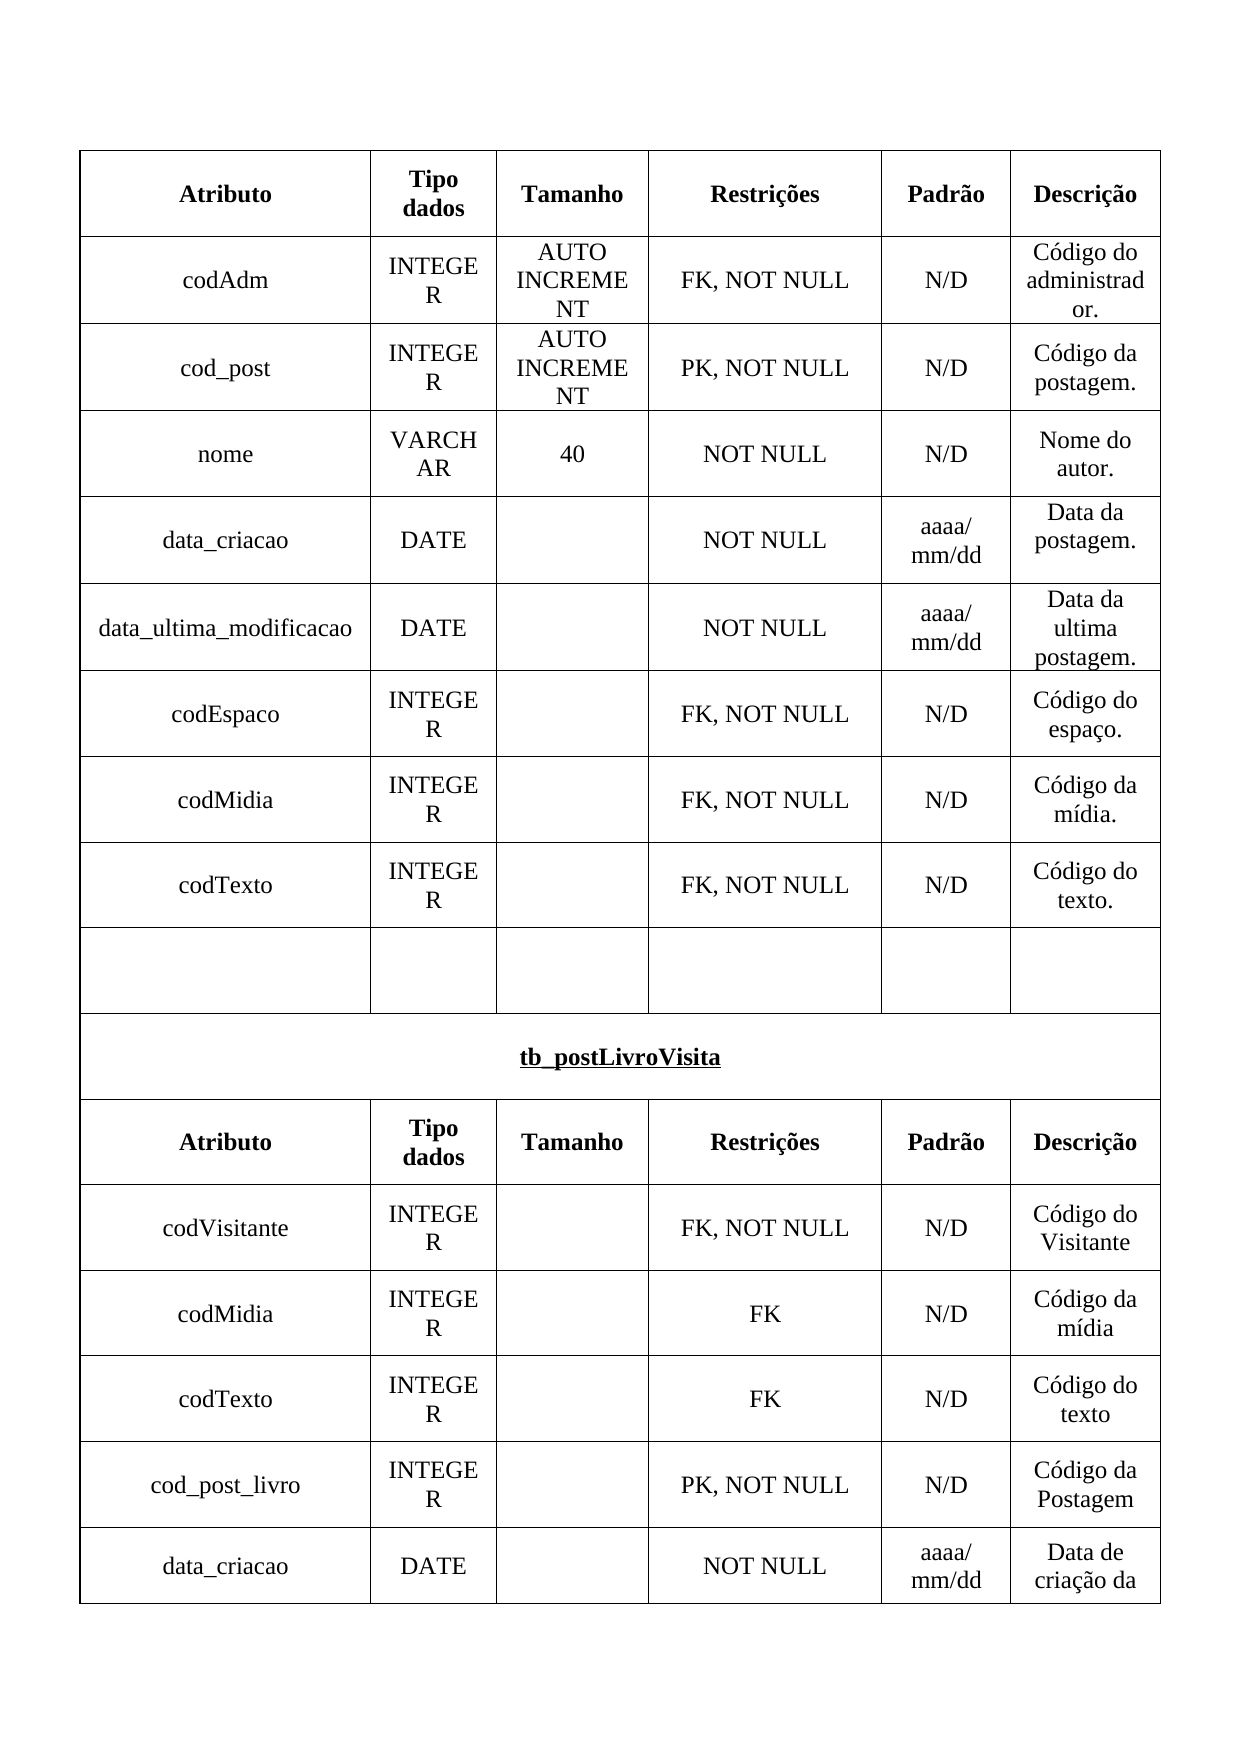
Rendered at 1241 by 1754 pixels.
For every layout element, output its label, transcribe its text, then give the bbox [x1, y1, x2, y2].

table_cell Data da ultima postagem. [1011, 584, 1160, 670]
table_cell Nome do autor. [1011, 411, 1160, 496]
table_cell NOT NULL [649, 497, 881, 583]
table_cell Atributo [81, 1100, 370, 1184]
table_cell FK, NOT NULL [649, 843, 881, 927]
table_cell [497, 1442, 648, 1527]
table_cell Código do texto [1011, 1356, 1160, 1441]
table_cell INTEGER [371, 843, 496, 927]
table_cell [497, 1356, 648, 1441]
table_cell FK, NOT NULL [649, 757, 881, 842]
table_cell Tipo dados [371, 1100, 496, 1184]
table_cell Tamanho [497, 151, 648, 236]
table_cell Restrições [649, 1100, 881, 1184]
table_cell INTEGER [371, 1442, 496, 1527]
table_cell FK [649, 1271, 881, 1355]
table_cell Restrições [649, 151, 881, 236]
table_cell Código do Visitante [1011, 1185, 1160, 1270]
table_cell INTEGER [371, 1185, 496, 1270]
table_cell N/D [882, 411, 1010, 496]
table_cell Padrão [882, 1100, 1010, 1184]
table_cell Código do texto. [1011, 843, 1160, 927]
table_cell [1011, 928, 1160, 1013]
table_cell Código do espaço. [1011, 671, 1160, 756]
table_cell INTEGER [371, 237, 496, 323]
table_cell [497, 1185, 648, 1270]
table_cell cod_post_livro [81, 1442, 370, 1527]
table_cell [497, 928, 648, 1013]
table_cell Tipo dados [371, 151, 496, 236]
table_cell codAdm [81, 237, 370, 323]
table_cell NOT NULL [649, 1528, 881, 1603]
table_cell [882, 928, 1010, 1013]
table_cell NOT NULL [649, 411, 881, 496]
table_cell N/D [882, 1442, 1010, 1527]
table_cell [371, 928, 496, 1013]
table_cell INTEGER [371, 1271, 496, 1355]
table_cell [497, 1528, 648, 1603]
table_cell Descrição [1011, 1100, 1160, 1184]
table_cell FK, NOT NULL [649, 671, 881, 756]
table_cell PK, NOT NULL [649, 1442, 881, 1527]
table_cell FK [649, 1356, 881, 1441]
table_cell INTEGER [371, 324, 496, 410]
table_cell PK, NOT NULL [649, 324, 881, 410]
table_cell data_ultima_modificacao [81, 584, 370, 670]
table_cell DATE [371, 497, 496, 583]
table_cell N/D [882, 237, 1010, 323]
table_cell N/D [882, 1356, 1010, 1441]
table_cell FK, NOT NULL [649, 1185, 881, 1270]
table_cell nome [81, 411, 370, 496]
table_cell Código da mídia [1011, 1271, 1160, 1355]
table_cell Código da postagem. [1011, 324, 1160, 410]
table_cell DATE [371, 1528, 496, 1603]
table_cell Código da mídia. [1011, 757, 1160, 842]
table_cell Código da Postagem [1011, 1442, 1160, 1527]
table_cell N/D [882, 1185, 1010, 1270]
table_cell AUTO INCREMENT [497, 237, 648, 323]
table_cell tb_postLivroVisita [81, 1014, 1160, 1098]
table_cell NOT NULL [649, 584, 881, 670]
table_cell Atributo [81, 151, 370, 236]
table_cell codVisitante [81, 1185, 370, 1270]
table_cell N/D [882, 324, 1010, 410]
table_cell cod_post [81, 324, 370, 410]
table_cell [497, 497, 648, 583]
table_cell FK, NOT NULL [649, 237, 881, 323]
table_cell INTEGER [371, 1356, 496, 1441]
table_cell codMidia [81, 757, 370, 842]
table_cell aaaa/mm/dd [882, 1528, 1010, 1603]
table_cell Código do administrador. [1011, 237, 1160, 323]
table_cell N/D [882, 757, 1010, 842]
table_cell N/D [882, 843, 1010, 927]
table_cell INTEGER [371, 671, 496, 756]
table_cell data_criacao [81, 497, 370, 583]
table_cell Data da postagem. [1011, 497, 1160, 583]
table_cell codEspaco [81, 671, 370, 756]
table_cell N/D [882, 671, 1010, 756]
table_cell aaaa/mm/dd [882, 584, 1010, 670]
table_cell Descrição [1011, 151, 1160, 236]
table_cell Padrão [882, 151, 1010, 236]
table_cell 40 [497, 411, 648, 496]
table_cell aaaa/mm/dd [882, 497, 1010, 583]
table_cell Data de criação da [1011, 1528, 1160, 1603]
table_cell data_criacao [81, 1528, 370, 1603]
table_cell Tamanho [497, 1100, 648, 1184]
table_cell [81, 928, 370, 1013]
table_cell INTEGER [371, 757, 496, 842]
table_cell DATE [371, 584, 496, 670]
table_cell N/D [882, 1271, 1010, 1355]
table_cell [497, 584, 648, 670]
table_cell codTexto [81, 843, 370, 927]
table_cell [497, 757, 648, 842]
table_cell AUTO INCREMENT [497, 324, 648, 410]
table_cell [649, 928, 881, 1013]
table_cell [497, 671, 648, 756]
table_cell codTexto [81, 1356, 370, 1441]
table_cell VARCHAR [371, 411, 496, 496]
table_cell [497, 1271, 648, 1355]
table_cell codMidia [81, 1271, 370, 1355]
table_cell [497, 843, 648, 927]
